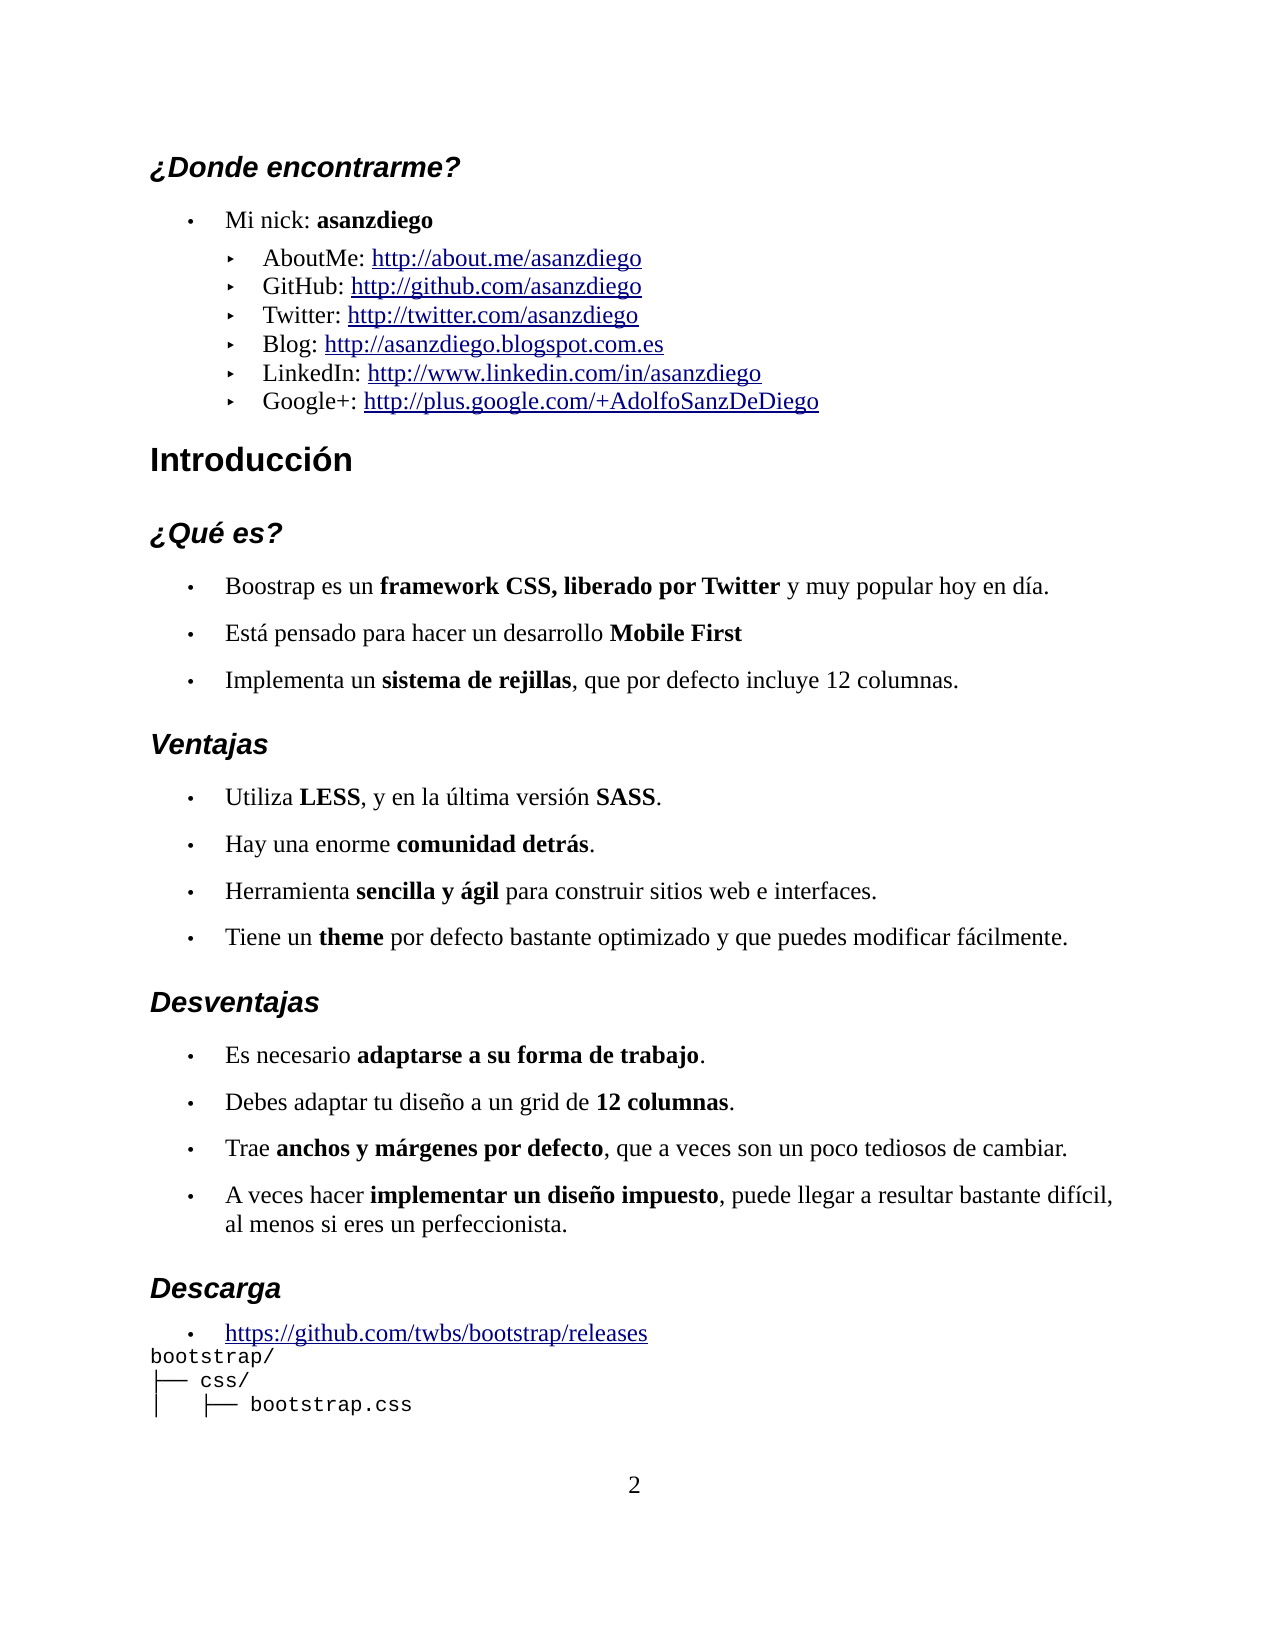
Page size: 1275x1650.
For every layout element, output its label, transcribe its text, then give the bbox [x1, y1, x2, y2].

text ├── css/ [150, 1370, 1125, 1394]
list https://github.com/twbs/bootstrap/releases [187, 1318, 1125, 1346]
list A veces hacer implementar un diseño impuesto, puede llegar a resultar bastante difícil, al menos si eres un perfeccionista. [187, 1180, 1125, 1238]
subtitle ¿Donde encontrarme? [150, 150, 1125, 183]
list Tiene un theme por defecto bastante optimizado y que puedes modificar fácilmente. [187, 922, 1125, 951]
list Mi nick: asanzdiego [187, 205, 1125, 234]
list Es necesario adaptarse a su forma de trabajo. [187, 1040, 1125, 1069]
list Utiliza LESS, y en la última versión SASS. [187, 782, 1125, 811]
subtitle Introducción [150, 440, 1125, 479]
list Implementa un sistema de rejillas, que por defecto incluye 12 columnas. [187, 665, 1125, 693]
list Google+: http://plus.google.com/+AdolfoSanzDeDiego [225, 386, 1125, 415]
subtitle Desventajas [150, 985, 1125, 1019]
list Boostrap es un framework CSS, liberado por Twitter y muy popular hoy en día. [187, 571, 1125, 600]
list Twitter: http://twitter.com/asanzdiego [225, 300, 1125, 329]
list LinkedIn: http://www.linkedin.com/in/asanzdiego [225, 358, 1125, 386]
text │ ├── bootstrap.css [157, 1394, 206, 1417]
subtitle Ventajas [150, 727, 1125, 761]
list Hay una enorme comunidad detrás. [187, 829, 1125, 858]
list AboutMe: http://about.me/asanzdiego [225, 243, 1125, 271]
list Debes adaptar tu diseño a un grid de 12 columnas. [187, 1087, 1125, 1116]
list Está pensado para hacer un desarrollo Mobile First [187, 618, 1125, 647]
list Blog: http://asanzdiego.blogspot.com.es [225, 329, 1125, 358]
list Herramienta sencilla y ágil para construir sitios web e interfaces. [187, 876, 1125, 904]
subtitle Descarga [150, 1272, 1125, 1305]
subtitle ¿Qué es? [150, 516, 1125, 550]
text bootstrap/ [150, 1346, 1125, 1370]
list Trae anchos y márgenes por defecto, que a veces son un poco tediosos de cambiar. [187, 1133, 1125, 1162]
text │ ├── bootstrap.css [207, 1394, 1125, 1417]
list GitHub: http://github.com/asanzdiego [225, 271, 1125, 300]
